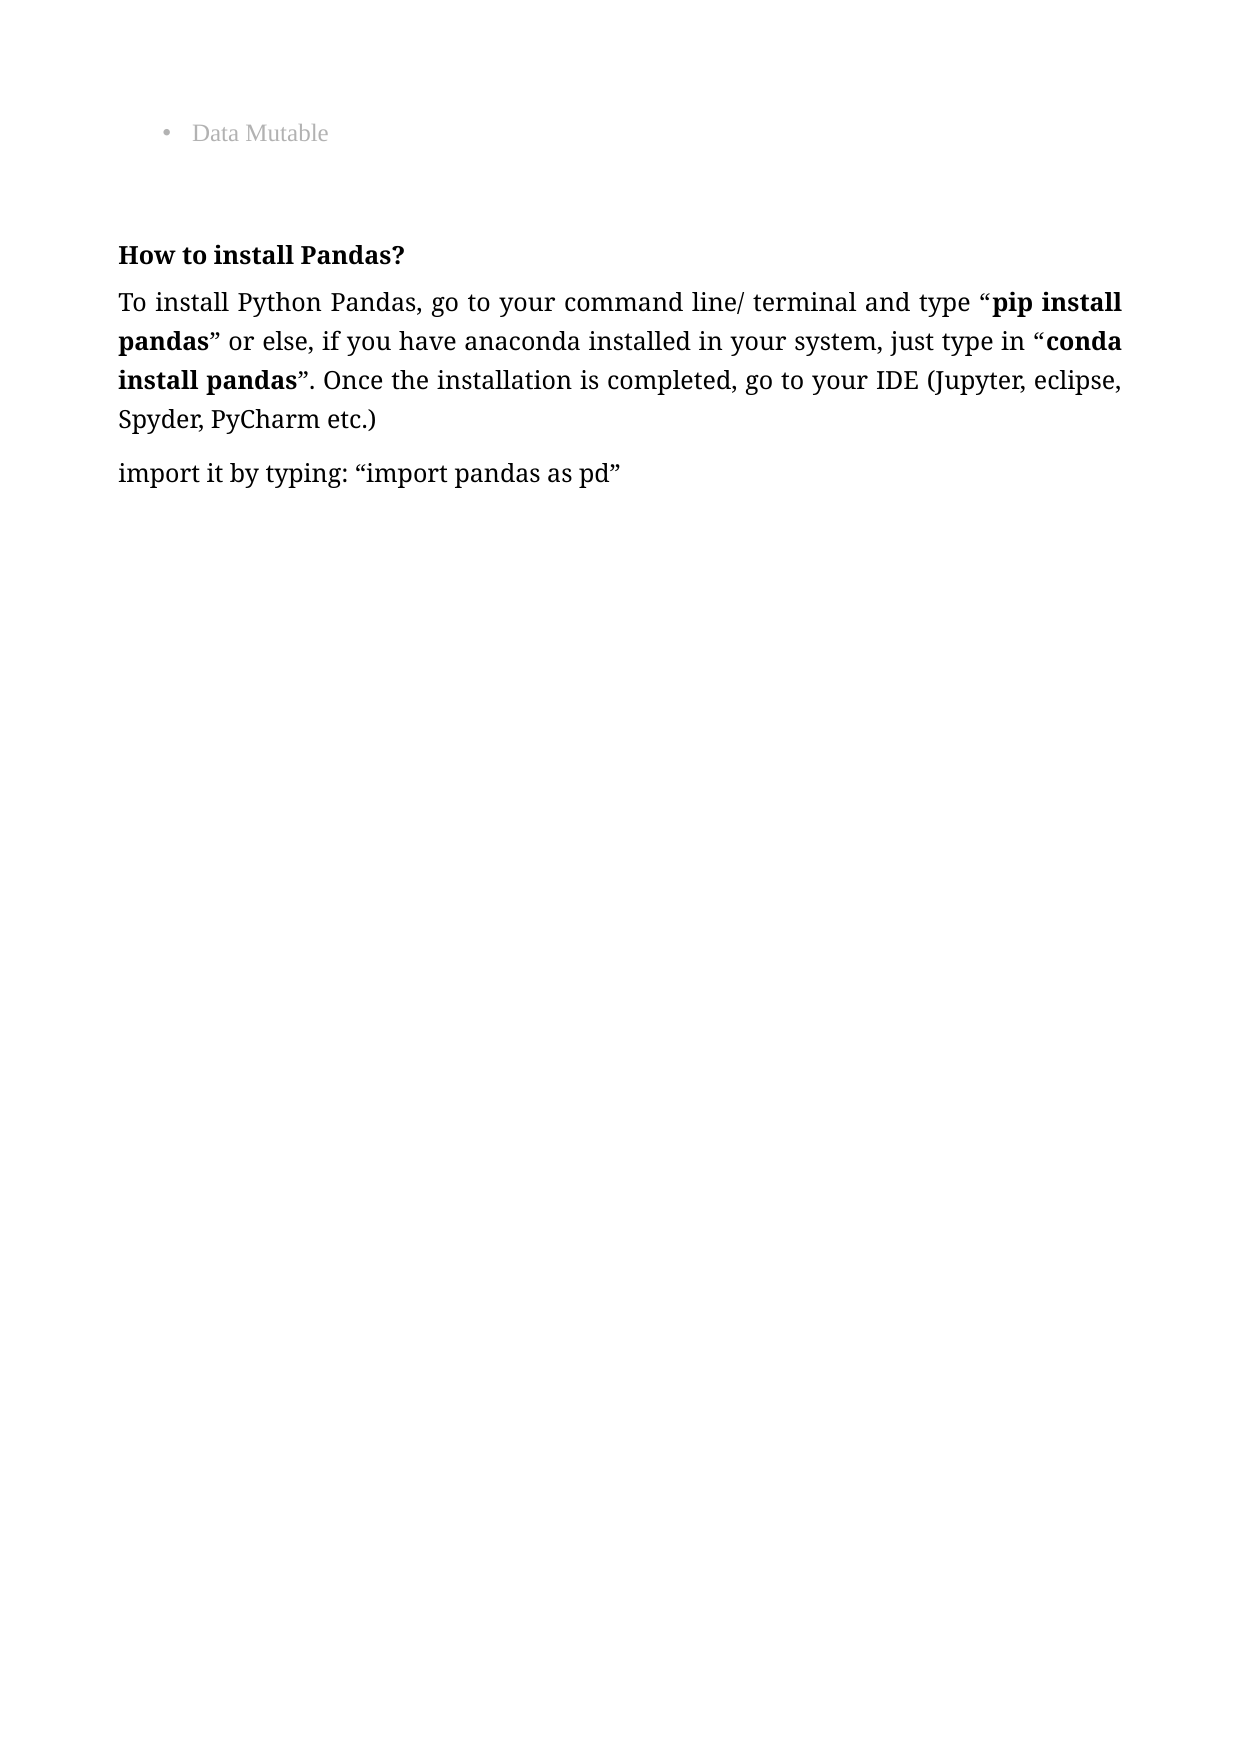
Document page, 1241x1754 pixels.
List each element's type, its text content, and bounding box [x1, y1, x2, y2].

text import it by typing: “import pandas as pd” [118, 456, 1122, 490]
subtitle How to install Pandas? [118, 238, 1122, 272]
text To install Python Pandas, go to your command line/ terminal and type “pip install pandas” or else, if you have anaconda installed in your system, just type in “conda install pandas”. Once the installation is completed, go to your IDE (Jupyter, eclipse, Spyder, PyCharm etc.) [118, 284, 1122, 436]
list Data Mutable [162, 118, 1122, 147]
